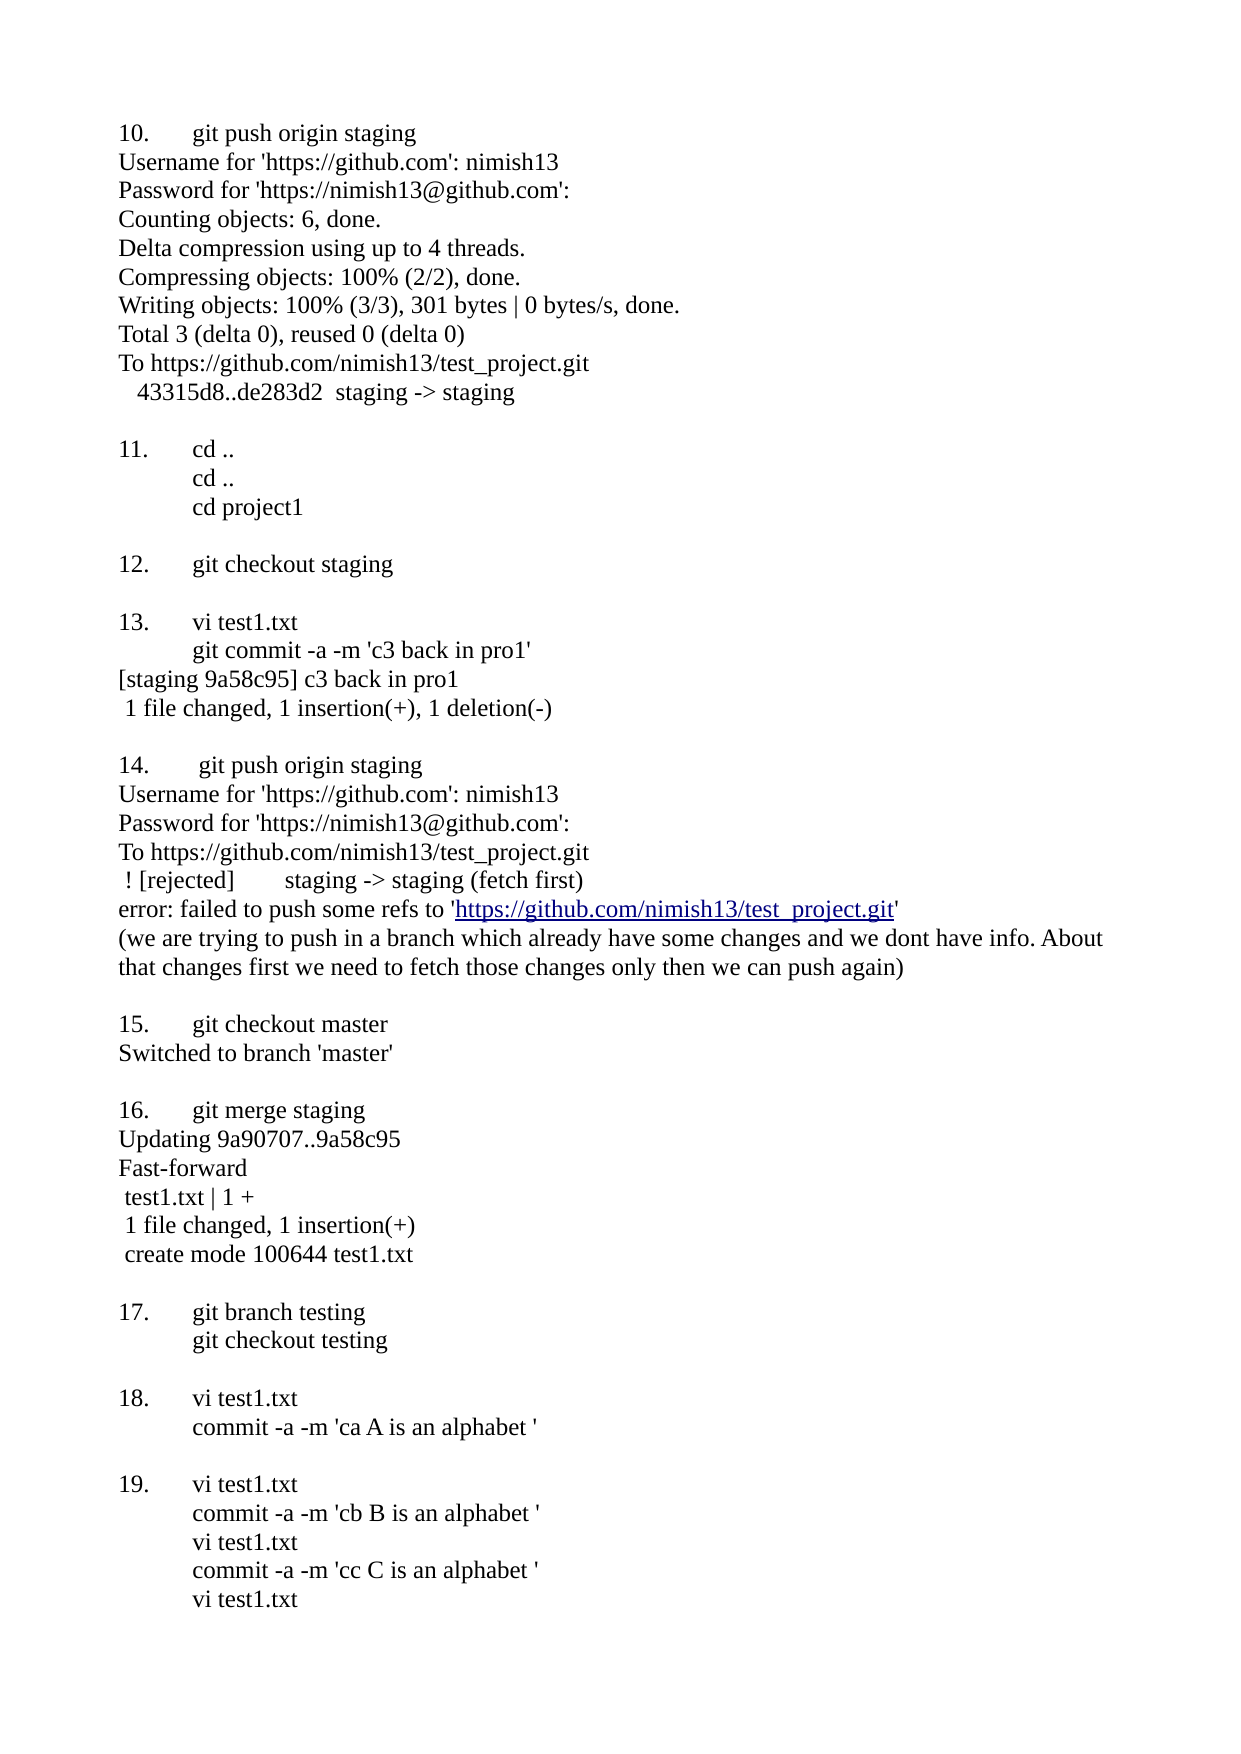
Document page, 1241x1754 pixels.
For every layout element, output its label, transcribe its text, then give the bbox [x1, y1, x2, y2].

text git commit -a -m 'c3 back in pro1' [118, 636, 1122, 664]
text Updating 9a90707..9a58c95 [118, 1124, 1122, 1153]
text error: failed to push some refs to 'https://github.com/nimish13/test_project.git' [118, 894, 1122, 923]
text 18. vi test1.txt [118, 1383, 1122, 1412]
text 10. git push origin staging [118, 118, 1122, 147]
text To https://github.com/nimish13/test_project.git [118, 348, 1122, 377]
text vi test1.txt [118, 1527, 1122, 1556]
text Counting objects: 6, done. [118, 204, 1122, 233]
text Password for 'https://nimish13@github.com': [118, 176, 1122, 204]
text cd project1 [118, 492, 1122, 521]
text Username for 'https://github.com': nimish13 [118, 779, 1122, 808]
text git checkout testing [118, 1326, 1122, 1354]
text Delta compression using up to 4 threads. [118, 233, 1122, 262]
text commit -a -m 'cc C is an alphabet ' [118, 1556, 1122, 1584]
text test1.txt | 1 + [118, 1182, 1122, 1211]
text 1 file changed, 1 insertion(+), 1 deletion(-) [118, 693, 1122, 722]
text create mode 100644 test1.txt [118, 1239, 1122, 1268]
text Compressing objects: 100% (2/2), done. [118, 262, 1122, 291]
text (we are trying to push in a branch which already have some changes and we dont have info. About that changes first we need to fetch those changes only then we can push again) [118, 923, 1122, 981]
text Password for 'https://nimish13@github.com': [118, 808, 1122, 837]
text To https://github.com/nimish13/test_project.git [118, 837, 1122, 866]
text 14. git push origin staging [118, 751, 1122, 779]
text 1 file changed, 1 insertion(+) [118, 1211, 1122, 1239]
text 43315d8..de283d2 staging -> staging [118, 377, 1122, 406]
text Total 3 (delta 0), reused 0 (delta 0) [118, 319, 1122, 348]
text 11. cd .. [118, 434, 1122, 463]
text 19. vi test1.txt [118, 1469, 1122, 1498]
text 17. git branch testing [118, 1297, 1122, 1326]
text vi test1.txt [118, 1584, 1122, 1613]
text Switched to branch 'master' [118, 1038, 1122, 1067]
text Username for 'https://github.com': nimish13 [118, 147, 1122, 176]
text 12. git checkout staging [118, 549, 1122, 578]
text Fast-forward [118, 1153, 1122, 1182]
text 13. vi test1.txt [118, 607, 1122, 636]
text cd .. [118, 463, 1122, 492]
text 15. git checkout master [118, 1009, 1122, 1038]
text commit -a -m 'cb B is an alphabet ' [118, 1498, 1122, 1527]
text ! [rejected] staging -> staging (fetch first) [118, 866, 1122, 894]
text [staging 9a58c95] c3 back in pro1 [118, 664, 1122, 693]
text commit -a -m 'ca A is an alphabet ' [118, 1412, 1122, 1441]
text 16. git merge staging [118, 1096, 1122, 1124]
text Writing objects: 100% (3/3), 301 bytes | 0 bytes/s, done. [118, 291, 1122, 319]
